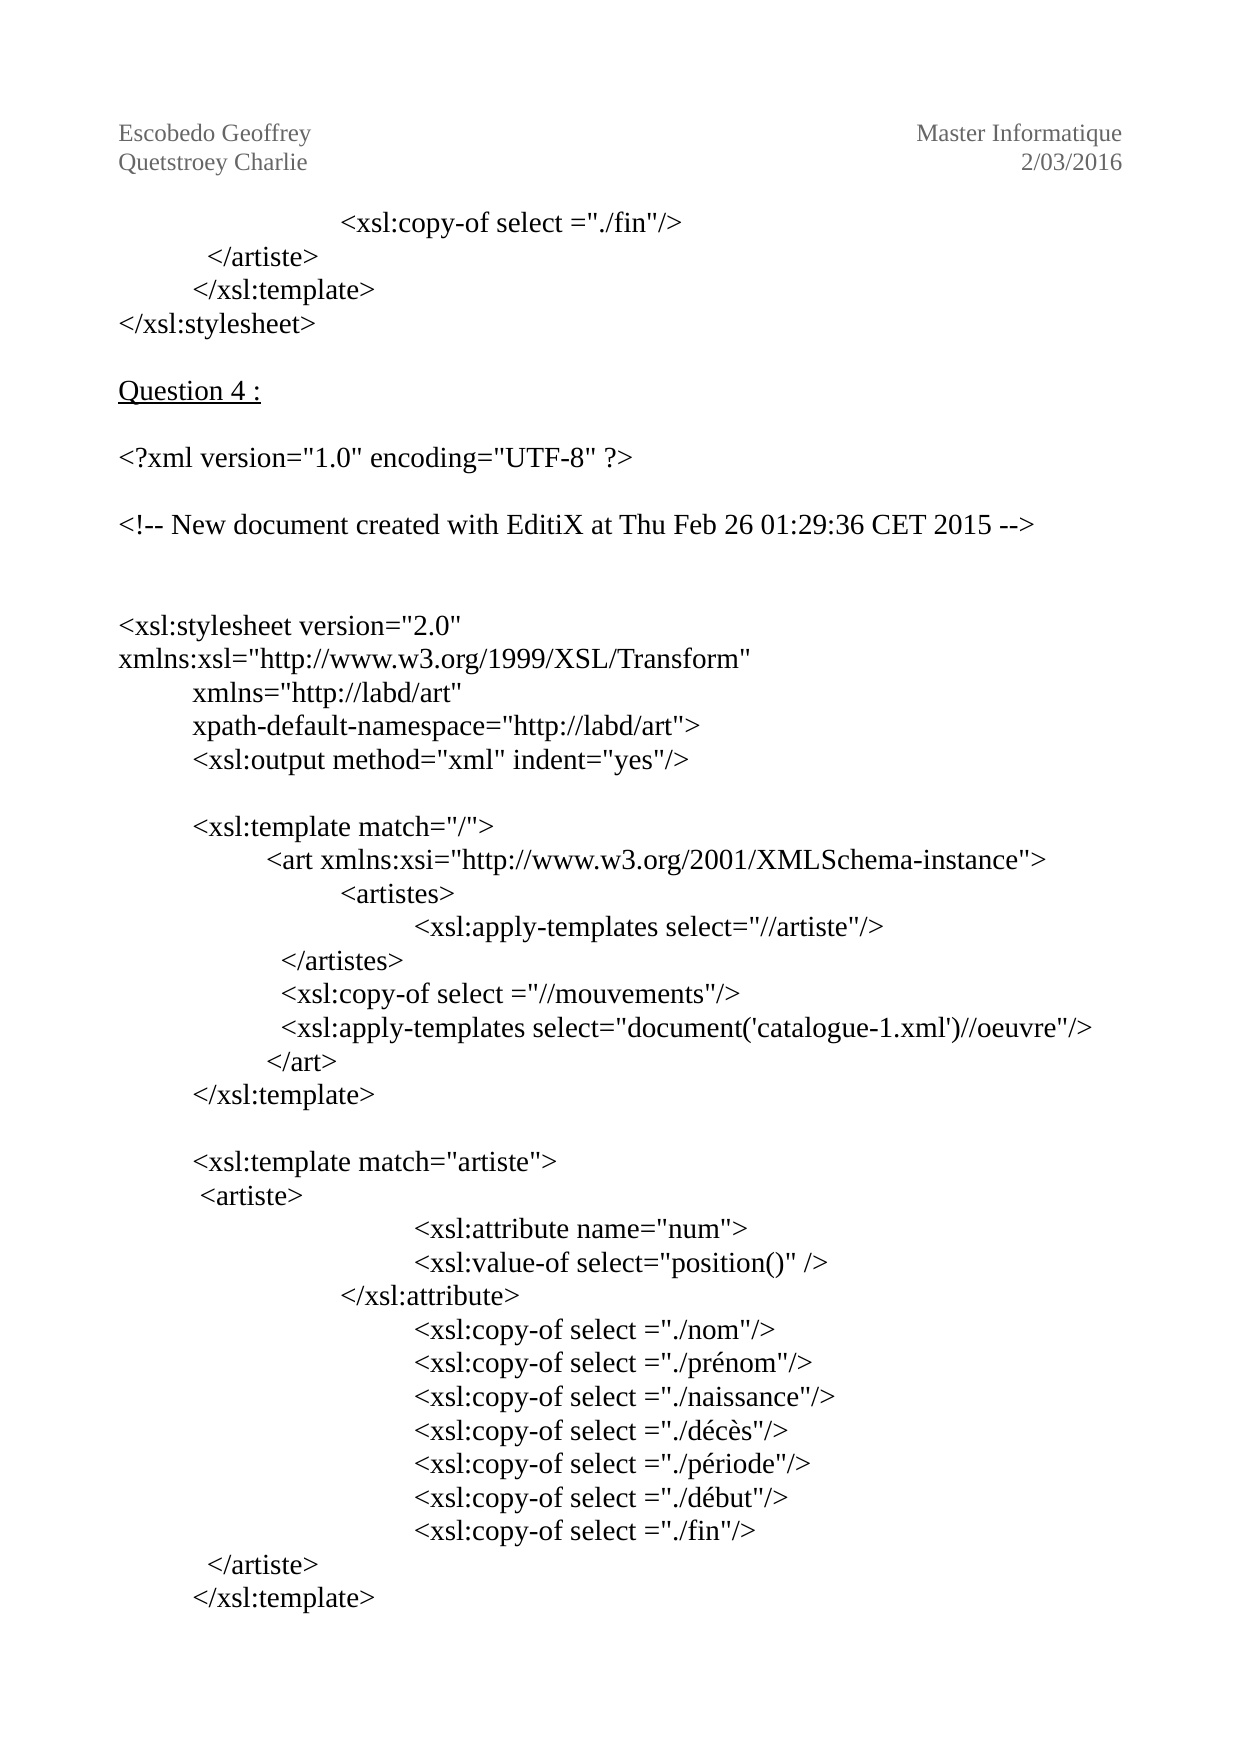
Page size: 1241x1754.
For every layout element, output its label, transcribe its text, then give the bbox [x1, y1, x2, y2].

text <xsl:value-of select="position()" /> [118, 1245, 1122, 1278]
text <xsl:output method="xml" indent="yes"/> [118, 742, 1122, 775]
text <xsl:copy-of select ="./fin"/> [118, 1513, 1122, 1547]
text <xsl:apply-templates select="//artiste"/> [118, 909, 1122, 943]
text <xsl:apply-templates select="document('catalogue-1.xml')//oeuvre"/> [118, 1010, 1122, 1044]
text <art xmlns:xsi="http://www.w3.org/2001/XMLSchema-instance"> [118, 842, 1122, 876]
text <xsl:stylesheet version="2.0" [118, 608, 1122, 641]
text <xsl:copy-of select ="./nom"/> [118, 1312, 1122, 1346]
text <xsl:copy-of select ="./naissance"/> [118, 1379, 1122, 1413]
text </xsl:stylesheet> [118, 306, 1122, 339]
text <xsl:copy-of select ="./début"/> [118, 1480, 1122, 1513]
text <artiste> [118, 1178, 1122, 1211]
text <xsl:copy-of select ="./période"/> [118, 1446, 1122, 1480]
text <xsl:template match="artiste"> [118, 1144, 1122, 1178]
text </artiste> [118, 239, 1122, 272]
text <xsl:template match="/"> [118, 809, 1122, 842]
text <xsl:attribute name="num"> [118, 1211, 1122, 1245]
text </xsl:attribute> [118, 1278, 1122, 1312]
text <artistes> [118, 876, 1122, 909]
text <?xml version="1.0" encoding="UTF-8" ?> [118, 440, 1122, 473]
text <!-- New document created with EditiX at Thu Feb 26 01:29:36 CET 2015 --> [118, 507, 1122, 541]
text xmlns="http://labd/art" [118, 675, 1122, 708]
text </artistes> [118, 943, 1122, 977]
text </xsl:template> [118, 1077, 1122, 1111]
text <xsl:copy-of select ="./fin"/> [118, 205, 1122, 239]
text <xsl:copy-of select ="./décès"/> [118, 1413, 1122, 1446]
text xmlns:xsl="http://www.w3.org/1999/XSL/Transform" [118, 641, 1122, 675]
text </art> [118, 1044, 1122, 1077]
text </xsl:template> [118, 1580, 1122, 1614]
text xpath-default-namespace="http://labd/art"> [118, 708, 1122, 742]
text </artiste> [118, 1547, 1122, 1580]
text <xsl:copy-of select ="./prénom"/> [118, 1346, 1122, 1379]
text Question 4 : [118, 373, 1122, 406]
text </xsl:template> [118, 272, 1122, 306]
text <xsl:copy-of select ="//mouvements"/> [118, 977, 1122, 1010]
